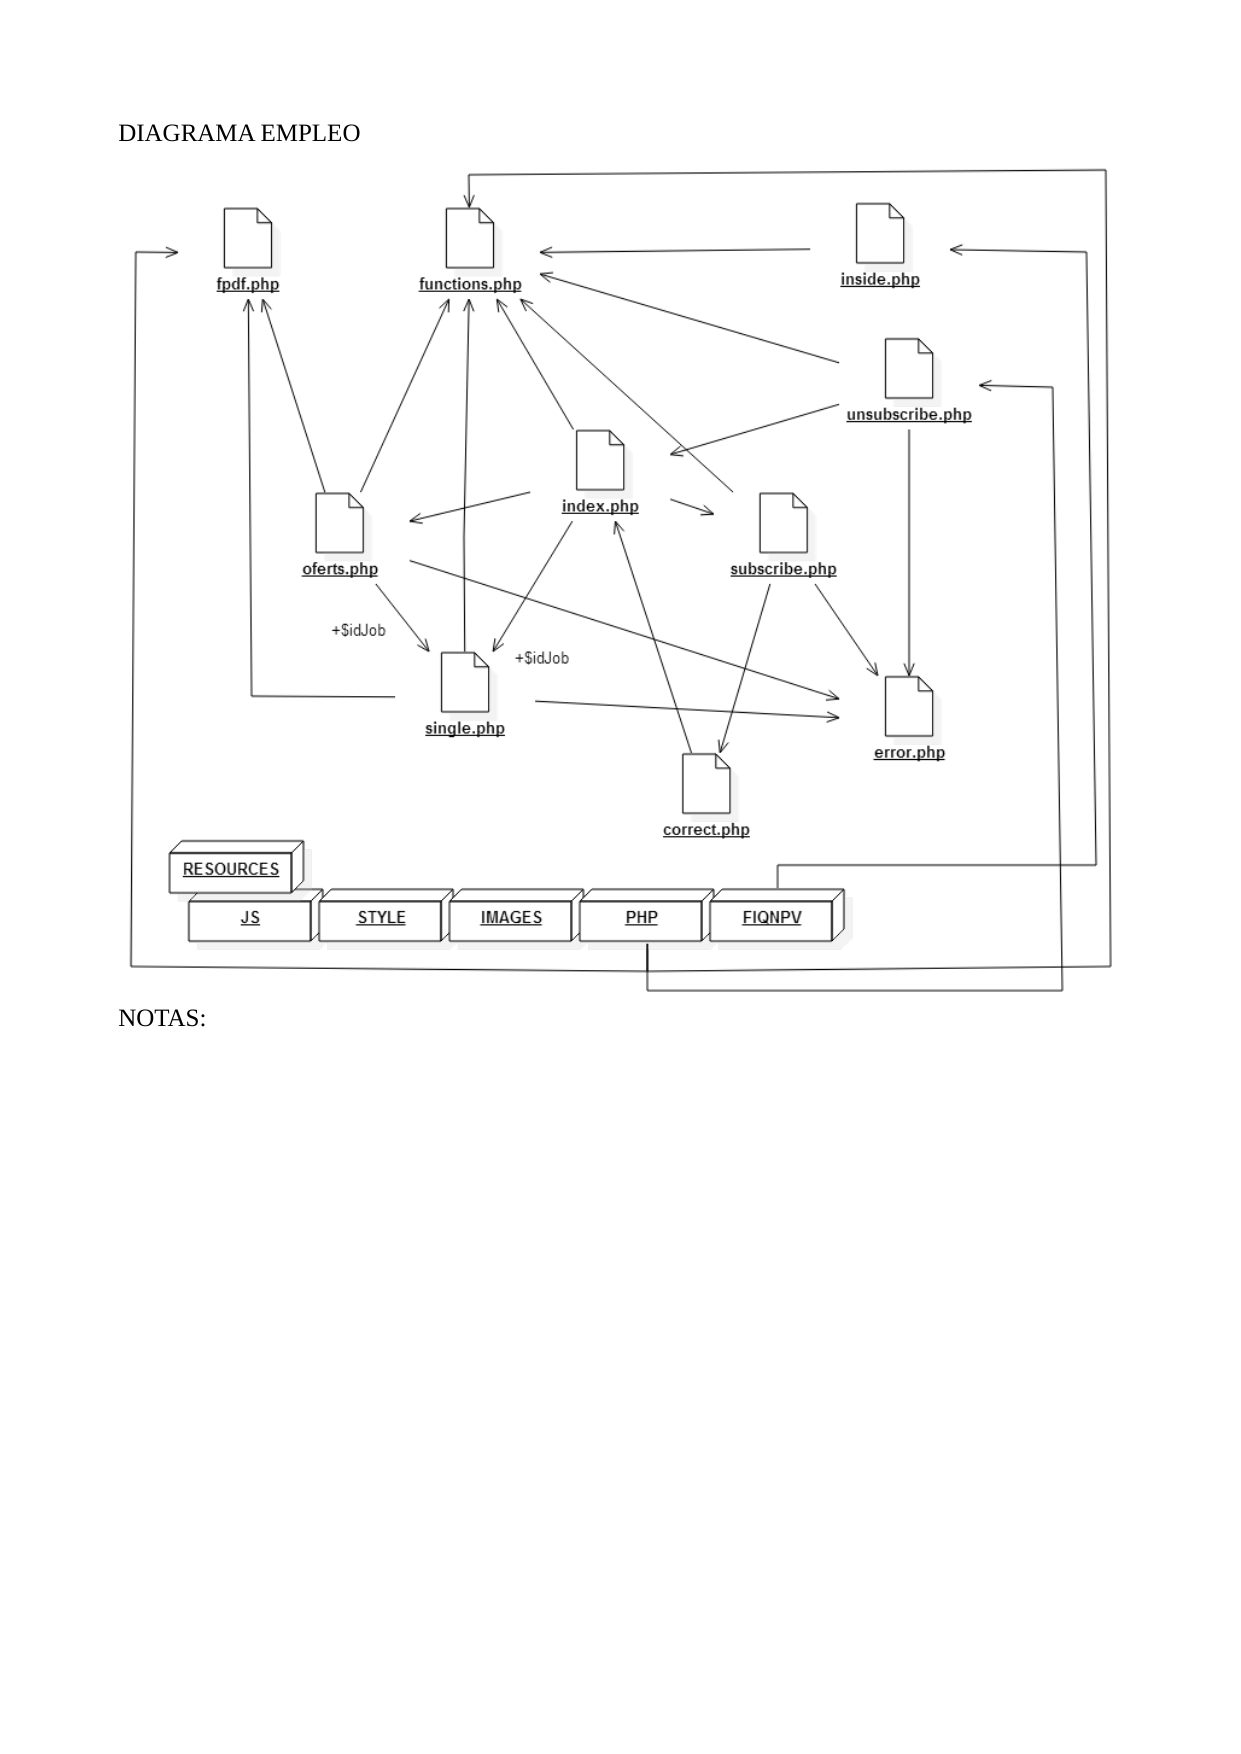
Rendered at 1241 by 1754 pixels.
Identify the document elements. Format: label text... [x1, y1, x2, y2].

text NOTAS: [118, 147, 1122, 1032]
picture [119, 158, 1124, 1004]
text DIAGRAMA EMPLEO [118, 118, 1122, 147]
